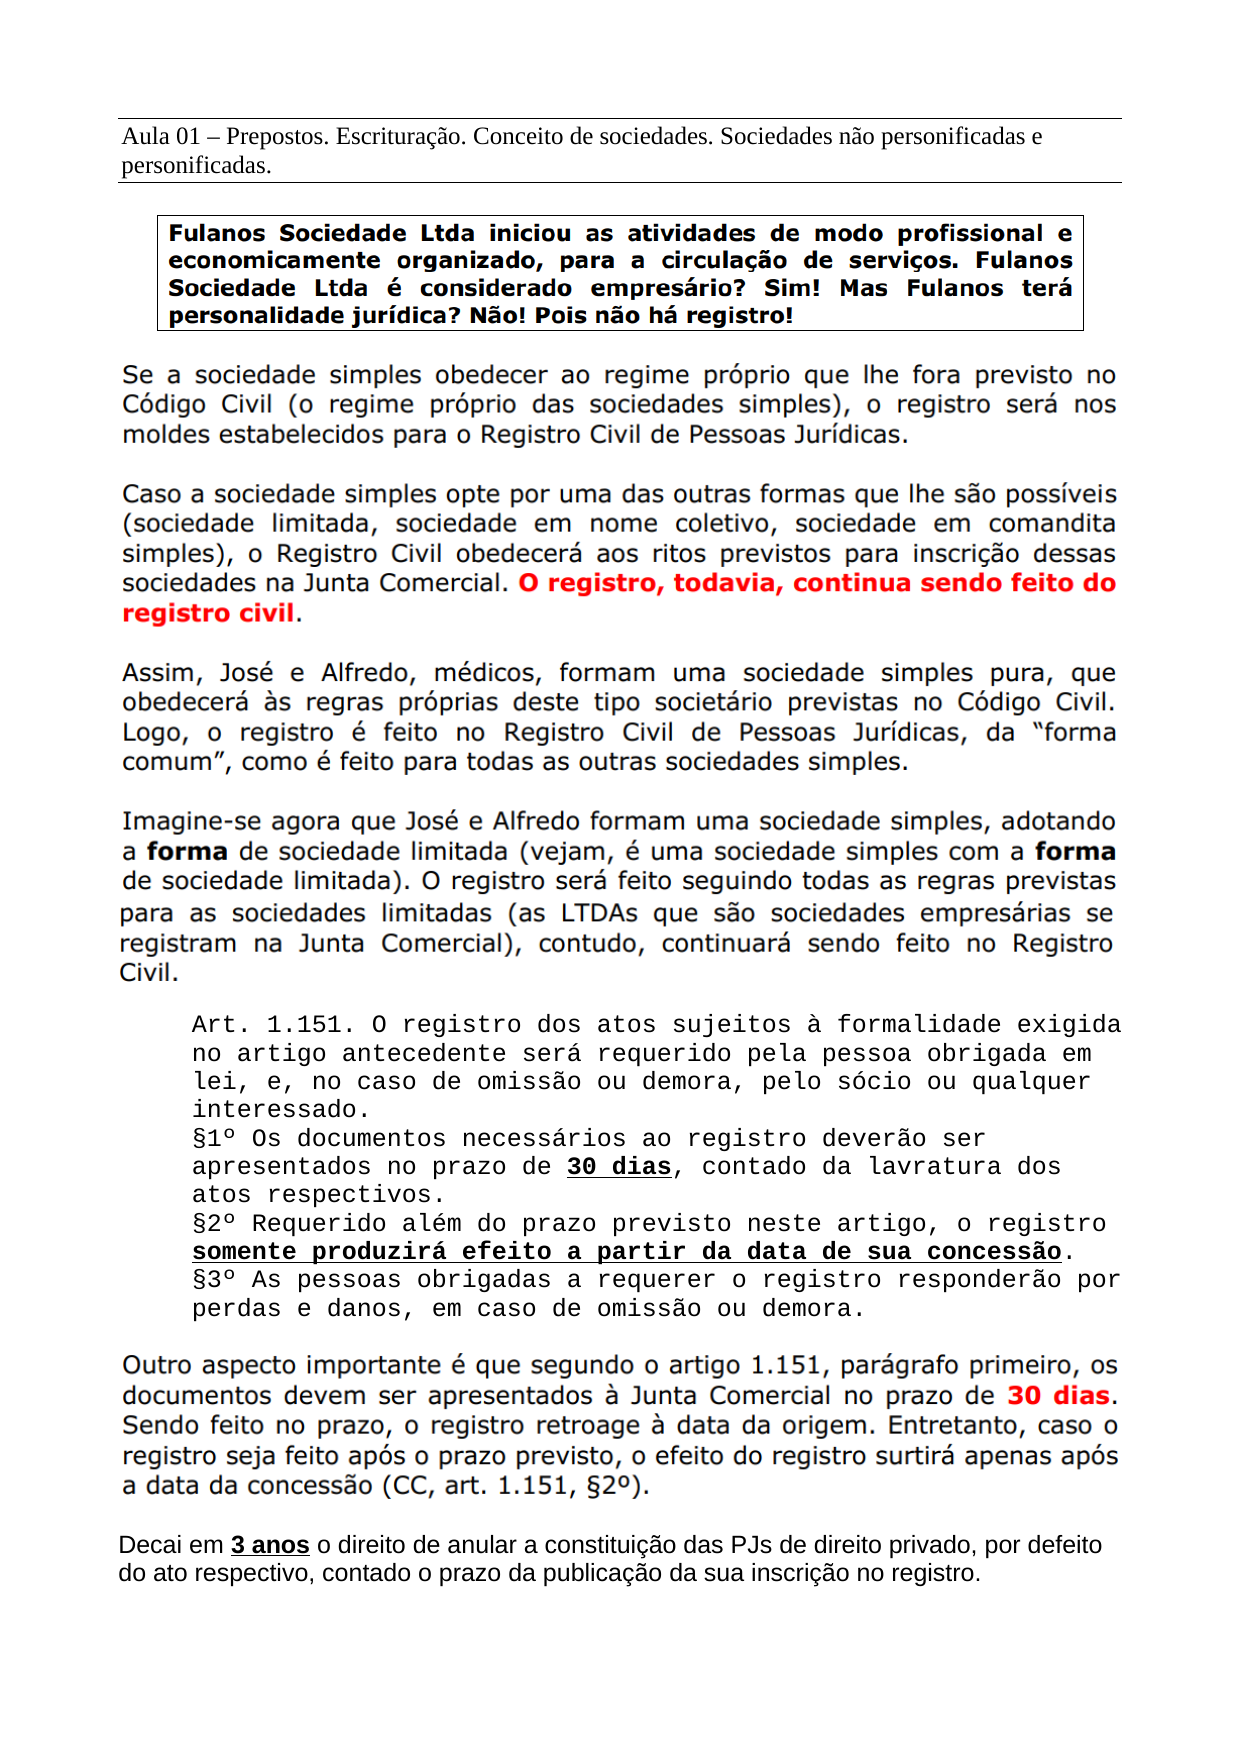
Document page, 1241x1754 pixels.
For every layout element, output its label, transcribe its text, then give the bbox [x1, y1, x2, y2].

text §1º Os documentos necessários ao registro deverão ser apresentados no prazo de 30 dias, contado da lavratura dos atos respectivos. [192, 1125, 1122, 1210]
text §3º As pessoas obrigadas a requerer o registro responderão por perdas e danos, em caso de omissão ou demora. [192, 1267, 1122, 1323]
text §2º Requerido além do prazo previsto neste artigo, o registro somente produzirá efeito a partir da data de sua concessão. [192, 1210, 1122, 1267]
picture [118, 360, 1123, 984]
picture [118, 1351, 1123, 1502]
text Art. 1.151. O registro dos atos sujeitos à formalidade exigida no artigo antecedente será requerido pela pessoa obrigada em lei, e, no caso de omissão ou demora, pelo sócio ou qualquer interessado. [192, 1012, 1122, 1125]
picture [155, 211, 1086, 333]
text Decai em 3 anos o direito de anular a constituição das PJs de direito privado, por defeito do ato respectivo, contado o prazo da publicação da sua inscrição no registro. [118, 1529, 1122, 1587]
